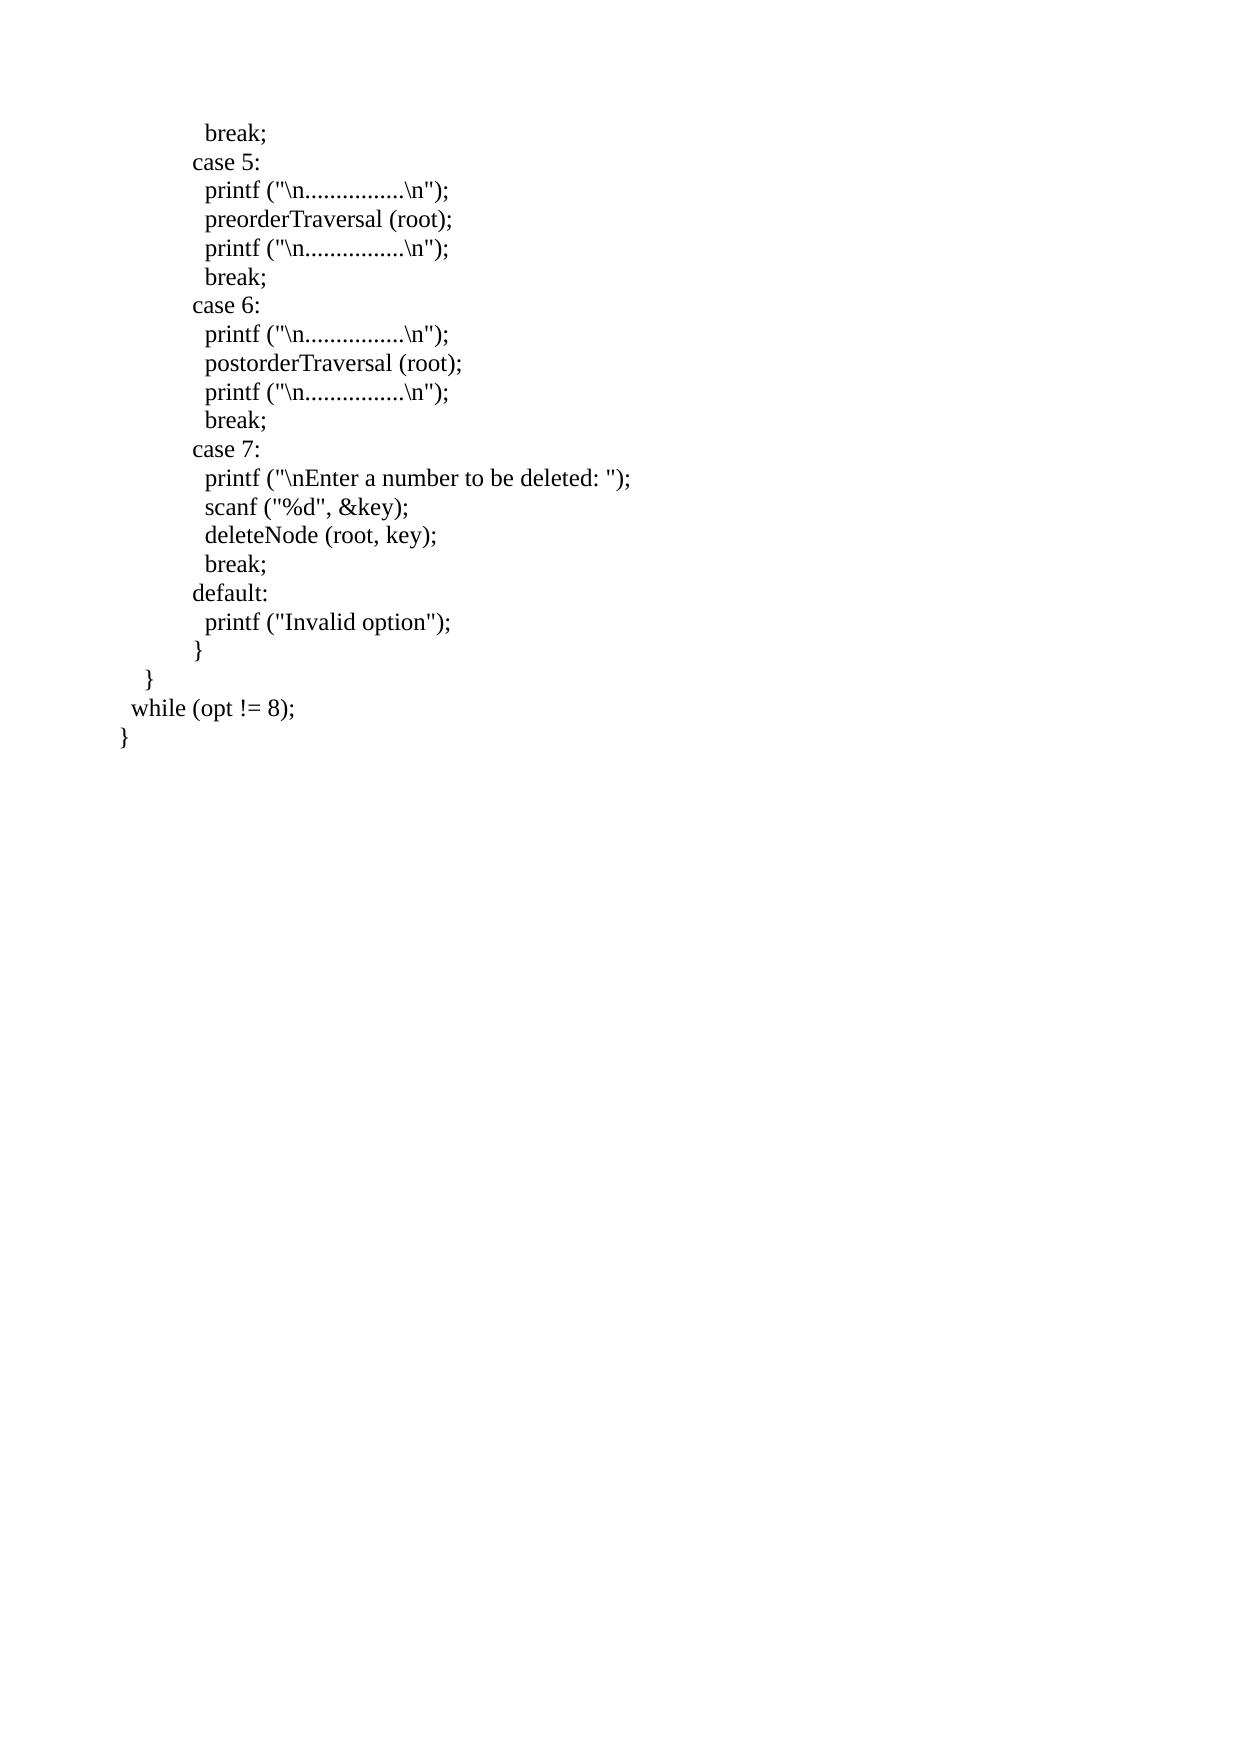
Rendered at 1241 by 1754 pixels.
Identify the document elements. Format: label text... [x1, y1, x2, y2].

text case 6: [118, 291, 1122, 319]
text scanf ("%d", &key); [118, 492, 1122, 521]
text printf ("\n................\n"); [118, 377, 1122, 406]
text postorderTraversal (root); [118, 348, 1122, 377]
text printf ("\n................\n"); [118, 176, 1122, 204]
text case 5: [118, 147, 1122, 176]
text } [118, 636, 1122, 664]
text deleteNode (root, key); [118, 521, 1122, 549]
text } [118, 664, 1122, 693]
text break; [118, 118, 1122, 147]
text break; [118, 406, 1122, 434]
text printf ("Invalid option"); [118, 607, 1122, 636]
text break; [118, 262, 1122, 291]
text preorderTraversal (root); [118, 204, 1122, 233]
text break; [118, 549, 1122, 578]
text printf ("\n................\n"); [118, 319, 1122, 348]
text while (opt != 8); [118, 693, 1122, 722]
text default: [118, 578, 1122, 607]
text } [118, 722, 1122, 751]
text case 7: [118, 434, 1122, 463]
text printf ("\nEnter a number to be deleted: "); [118, 463, 1122, 492]
text printf ("\n................\n"); [118, 233, 1122, 262]
